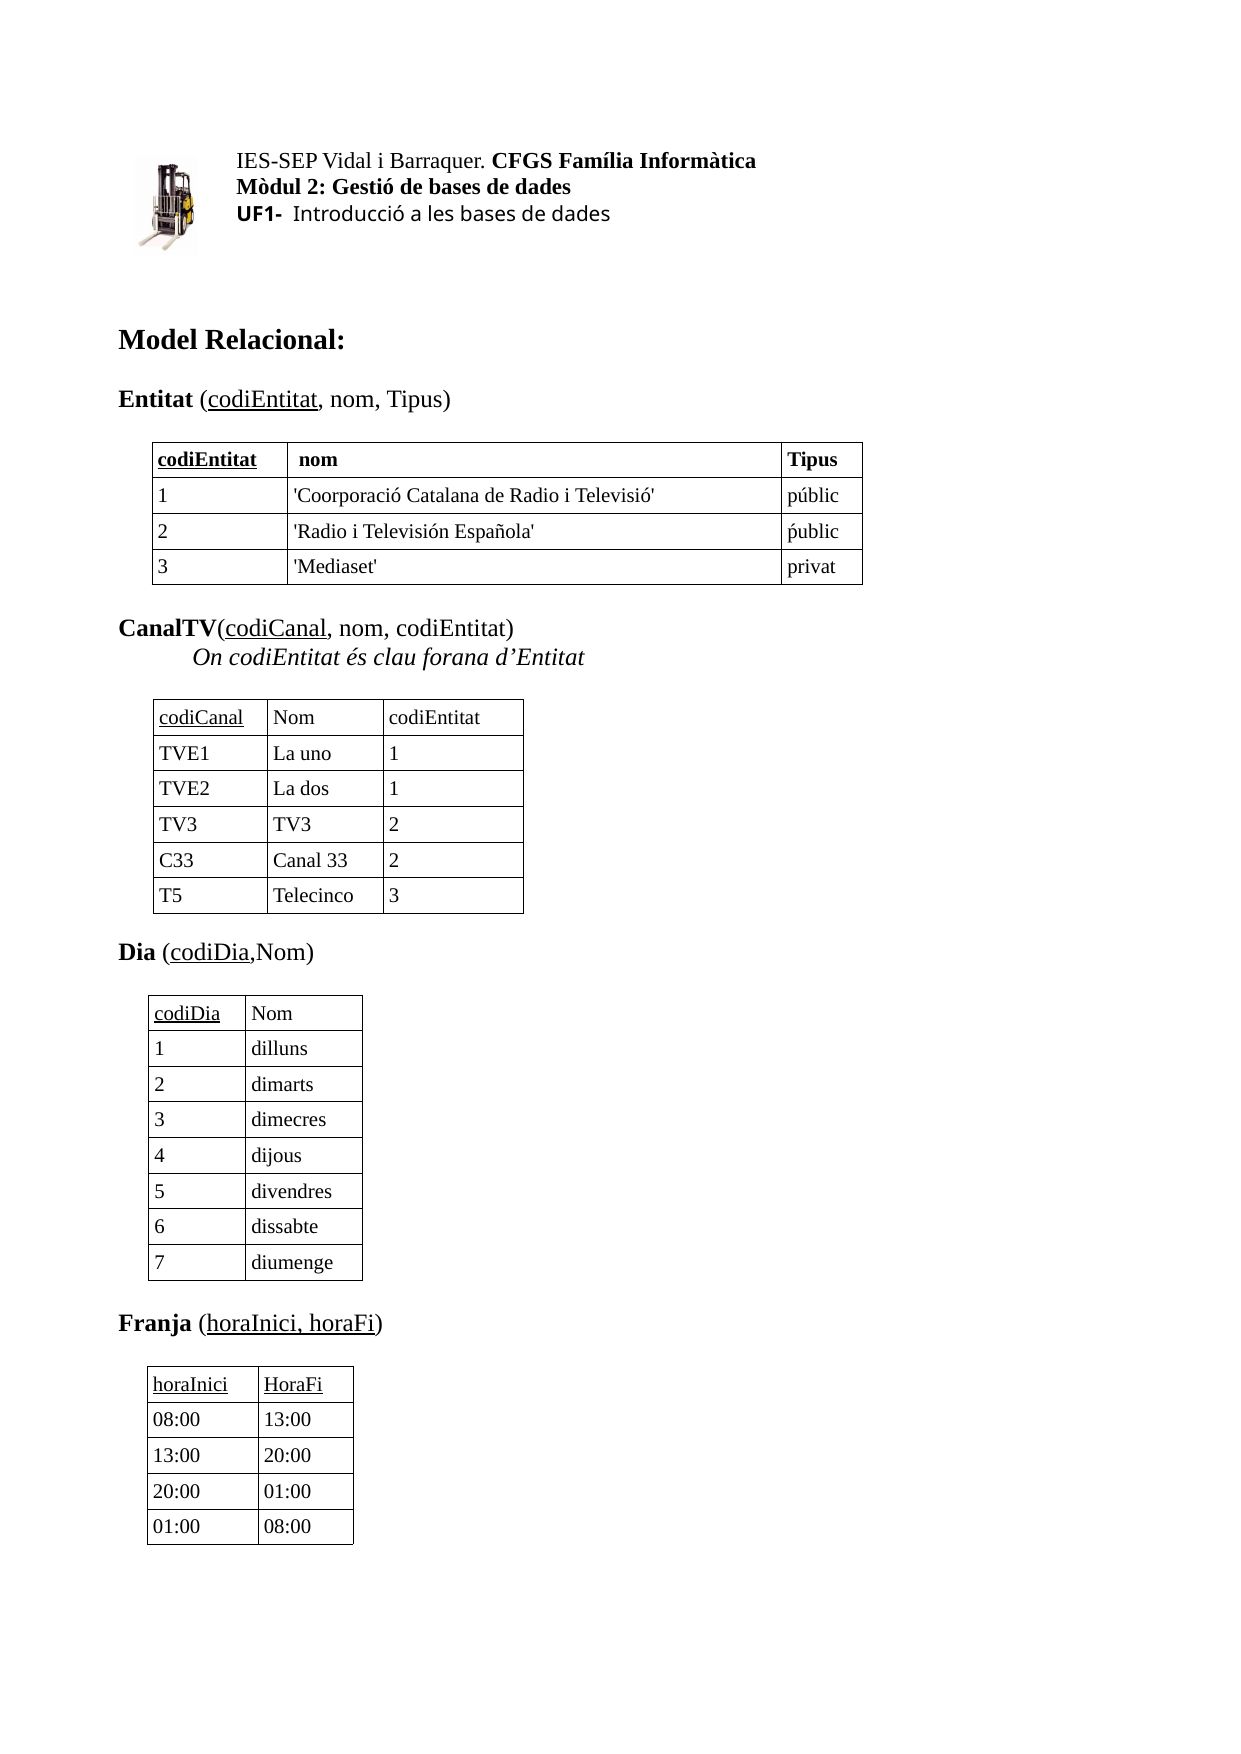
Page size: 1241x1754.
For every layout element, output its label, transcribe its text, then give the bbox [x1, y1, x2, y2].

table_cell 13:00 [259, 1403, 353, 1437]
table_cell 6 [149, 1209, 245, 1244]
table_cell 4 [149, 1138, 245, 1173]
table_cell 08:00 [148, 1403, 258, 1437]
table_cell TVE2 [154, 771, 267, 806]
table_header Tipus [782, 443, 862, 477]
table_cell 20:00 [148, 1474, 258, 1508]
table_cell T5 [154, 878, 267, 913]
table_cell TV3 [154, 807, 267, 842]
table_cell dilluns [246, 1031, 362, 1066]
text Franja (horaInici, horaFi) [118, 1308, 1122, 1337]
table_cell La dos [268, 771, 383, 806]
table_cell 3 [153, 550, 287, 584]
table_cell 01:00 [148, 1510, 258, 1544]
table_cell divendres [246, 1174, 362, 1208]
text CanalTV(codiCanal, nom, codiEntitat) [118, 613, 1122, 642]
table_cell 5 [149, 1174, 245, 1208]
table_cell dijous [246, 1138, 362, 1173]
table_cell ṕublic [782, 514, 862, 548]
table_cell 1 [153, 478, 287, 513]
table_cell 1 [149, 1031, 245, 1066]
text Entitat (codiEntitat, nom, Tipus) [118, 384, 1122, 413]
table_cell TVE1 [154, 736, 267, 770]
table_header horaInici [148, 1367, 258, 1402]
table_header HoraFi [259, 1367, 353, 1402]
table_header codiEntitat [153, 443, 287, 477]
table_cell privat [782, 550, 862, 584]
table_cell 'Coorporació Catalana de Radio i Televisió' [288, 478, 781, 513]
table_cell C33 [154, 843, 267, 877]
table_cell 1 [384, 736, 523, 770]
table_cell dimecres [246, 1102, 362, 1137]
table_cell 2 [384, 807, 523, 842]
table_header Nom [246, 996, 362, 1030]
table_header nom [288, 443, 781, 477]
table_cell diumenge [246, 1245, 362, 1279]
table_cell 01:00 [259, 1474, 353, 1508]
table_cell Canal 33 [268, 843, 383, 877]
table_cell públic [782, 478, 862, 513]
table_cell La uno [268, 736, 383, 770]
table_cell 3 [149, 1102, 245, 1137]
table_header codiCanal [154, 700, 267, 735]
table_cell 'Mediaset' [288, 550, 781, 584]
table_cell 'Radio i Televisión Española' [288, 514, 781, 548]
table_header Nom [268, 700, 383, 735]
picture [134, 156, 198, 255]
table_header codiDia [149, 996, 245, 1030]
table_cell 2 [384, 843, 523, 877]
table_cell 20:00 [259, 1438, 353, 1473]
table_cell Telecinco [268, 878, 383, 913]
text On codiEntitat és clau forana d’Entitat [118, 642, 1122, 670]
table_cell 2 [149, 1067, 245, 1101]
table_cell 08:00 [259, 1510, 353, 1544]
table_cell 7 [149, 1245, 245, 1279]
table_cell dimarts [246, 1067, 362, 1101]
text Model Relacional: [118, 322, 1122, 355]
text Dia (codiDia,Nom) [118, 937, 1122, 966]
table_cell dissabte [246, 1209, 362, 1244]
table_header codiEntitat [384, 700, 523, 735]
table_cell 1 [384, 771, 523, 806]
table_cell 13:00 [148, 1438, 258, 1473]
table_cell 3 [384, 878, 523, 913]
table_cell TV3 [268, 807, 383, 842]
table_cell 2 [153, 514, 287, 548]
